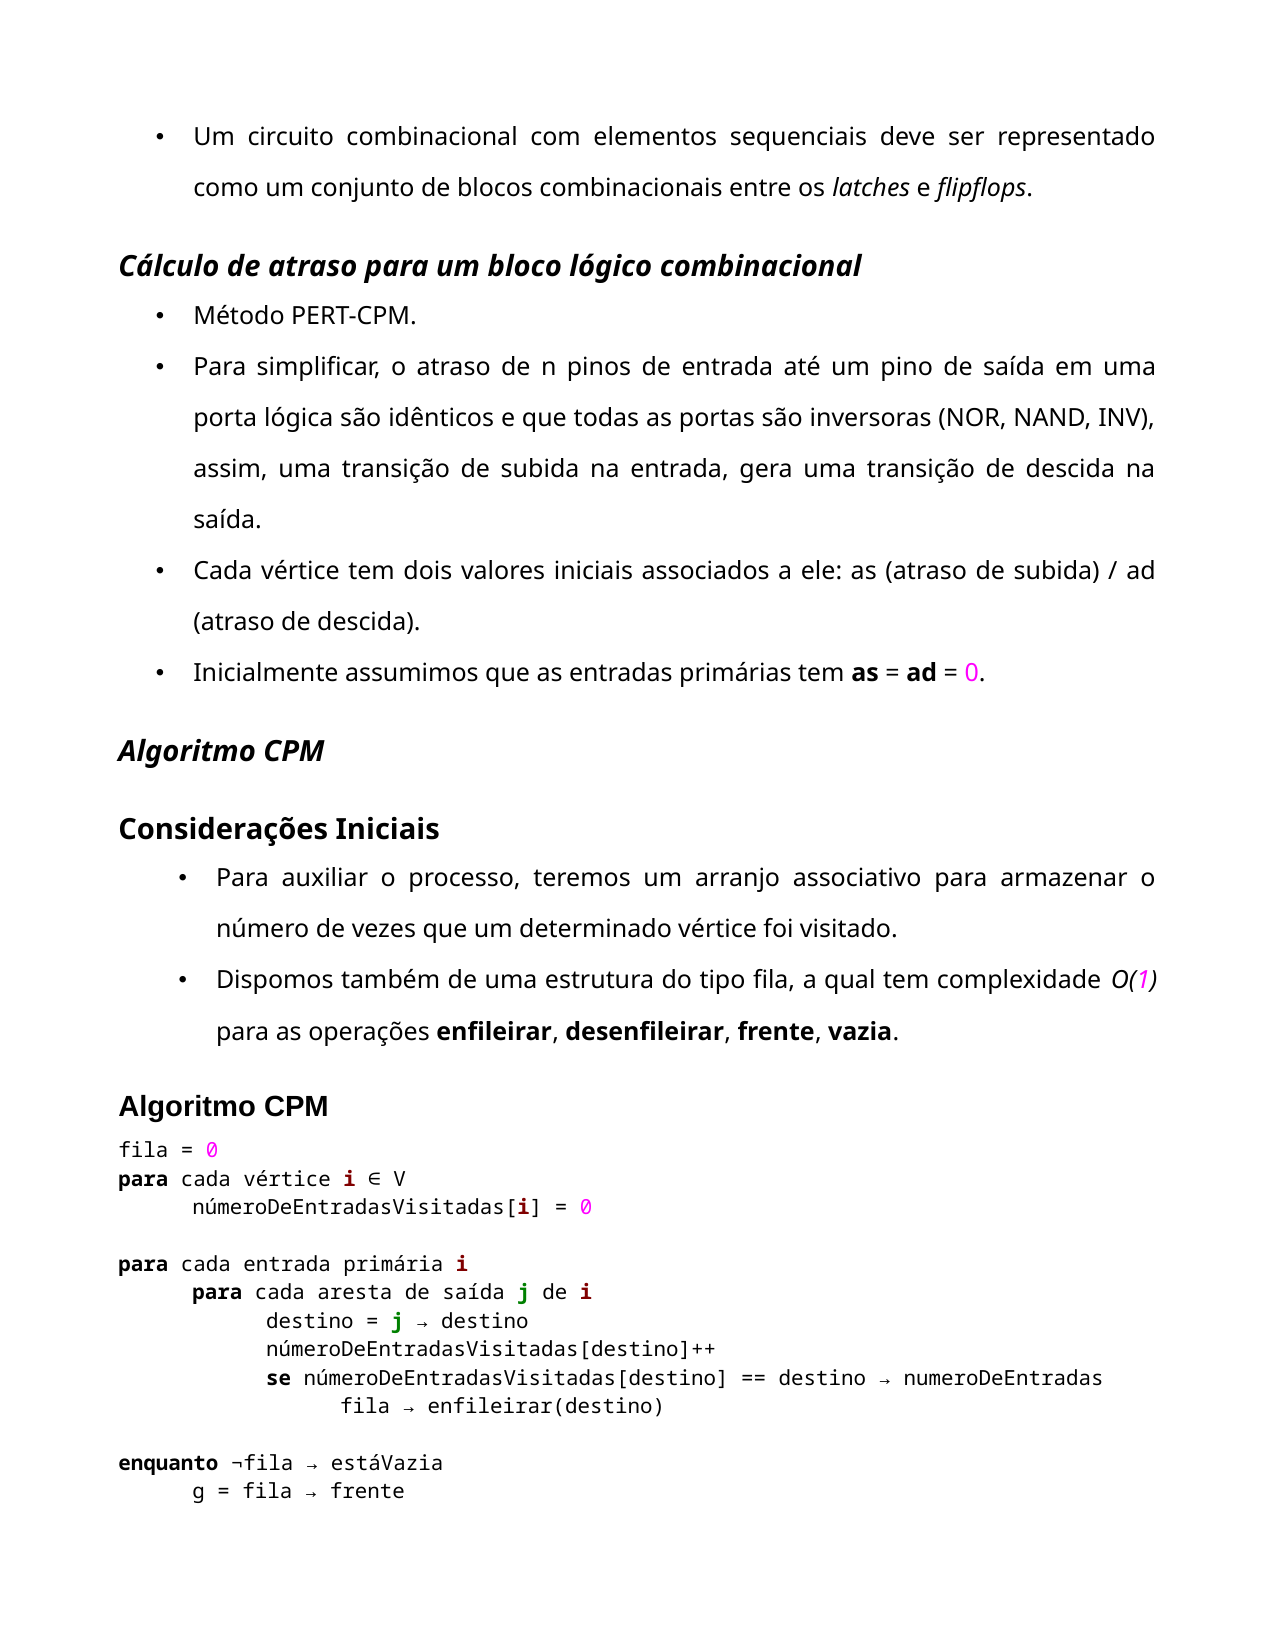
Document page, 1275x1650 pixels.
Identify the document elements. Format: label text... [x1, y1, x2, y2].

text se númeroDeEntradasVisitadas[destino] == destino → numeroDeEntradas [118, 1363, 1157, 1391]
list Para auxiliar o processo, teremos um arranjo associativo para armazenar o número de vezes que um determinado vértice foi visitado. [178, 860, 1157, 945]
list Um circuito combinacional com elementos sequenciais deve ser representado como um conjunto de blocos combinacionais entre os latches e flipflops. [156, 118, 1157, 203]
subtitle Considerações Iniciais [118, 808, 1157, 848]
text para cada vértice i ∈ V [118, 1164, 1157, 1192]
list Método PERT-CPM. [156, 297, 1157, 331]
text para cada entrada primária i [118, 1249, 1157, 1277]
text númeroDeEntradasVisitadas[destino]++ [118, 1334, 1157, 1363]
list Inicialmente assumimos que as entradas primárias tem as = ad = 0. [156, 655, 1157, 689]
subtitle Algoritmo CPM [118, 731, 1157, 770]
text destino = j → destino [118, 1306, 1157, 1334]
list Dispomos também de uma estrutura do tipo fila, a qual tem complexidade O(1) para as operações enfileirar, desenfileirar, frente, vazia. [178, 962, 1157, 1047]
text fila = 0 [118, 1135, 1157, 1164]
list Para simplificar, o atraso de n pinos de entrada até um pino de saída em uma porta lógica são idênticos e que todas as portas são inversoras (NOR, NAND, INV), assim, uma transição de subida na entrada, gera uma transição de descida na saída. [156, 348, 1157, 536]
text enquanto ¬fila → estáVazia [118, 1448, 1157, 1477]
text para cada aresta de saída j de i [118, 1277, 1157, 1306]
text fila → enfileirar(destino) [118, 1391, 1157, 1420]
subtitle Cálculo de atraso para um bloco lógico combinacional [118, 245, 1157, 285]
text númeroDeEntradasVisitadas[i] = 0 [118, 1192, 1157, 1221]
text g = fila → frente [118, 1477, 1157, 1505]
subtitle Algoritmo CPM [118, 1089, 1157, 1123]
list Cada vértice tem dois valores iniciais associados a ele: as (atraso de subida) / ad (atraso de descida). [156, 553, 1157, 638]
